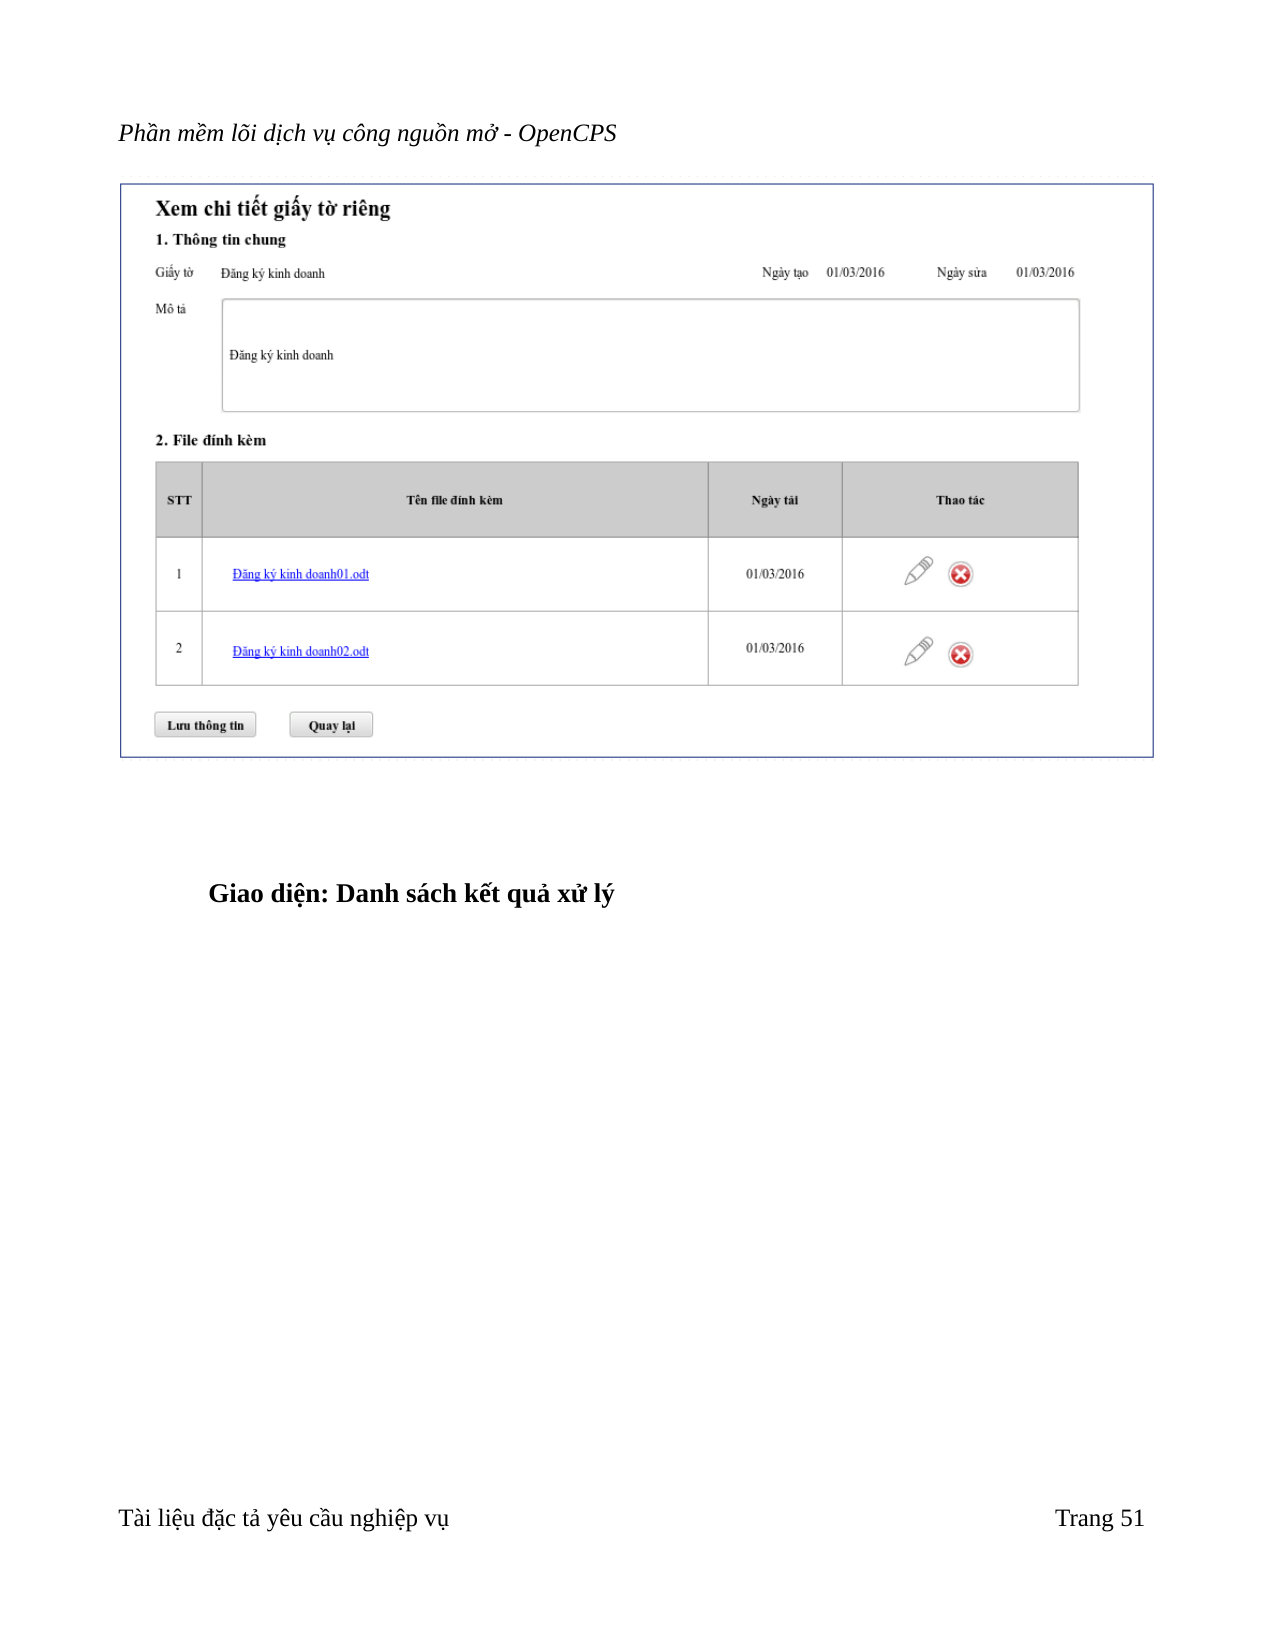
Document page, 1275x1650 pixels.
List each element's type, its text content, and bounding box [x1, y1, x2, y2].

picture [118, 176, 1157, 761]
subtitle Giao diện: Danh sách kết quả xử lý [118, 877, 1157, 908]
